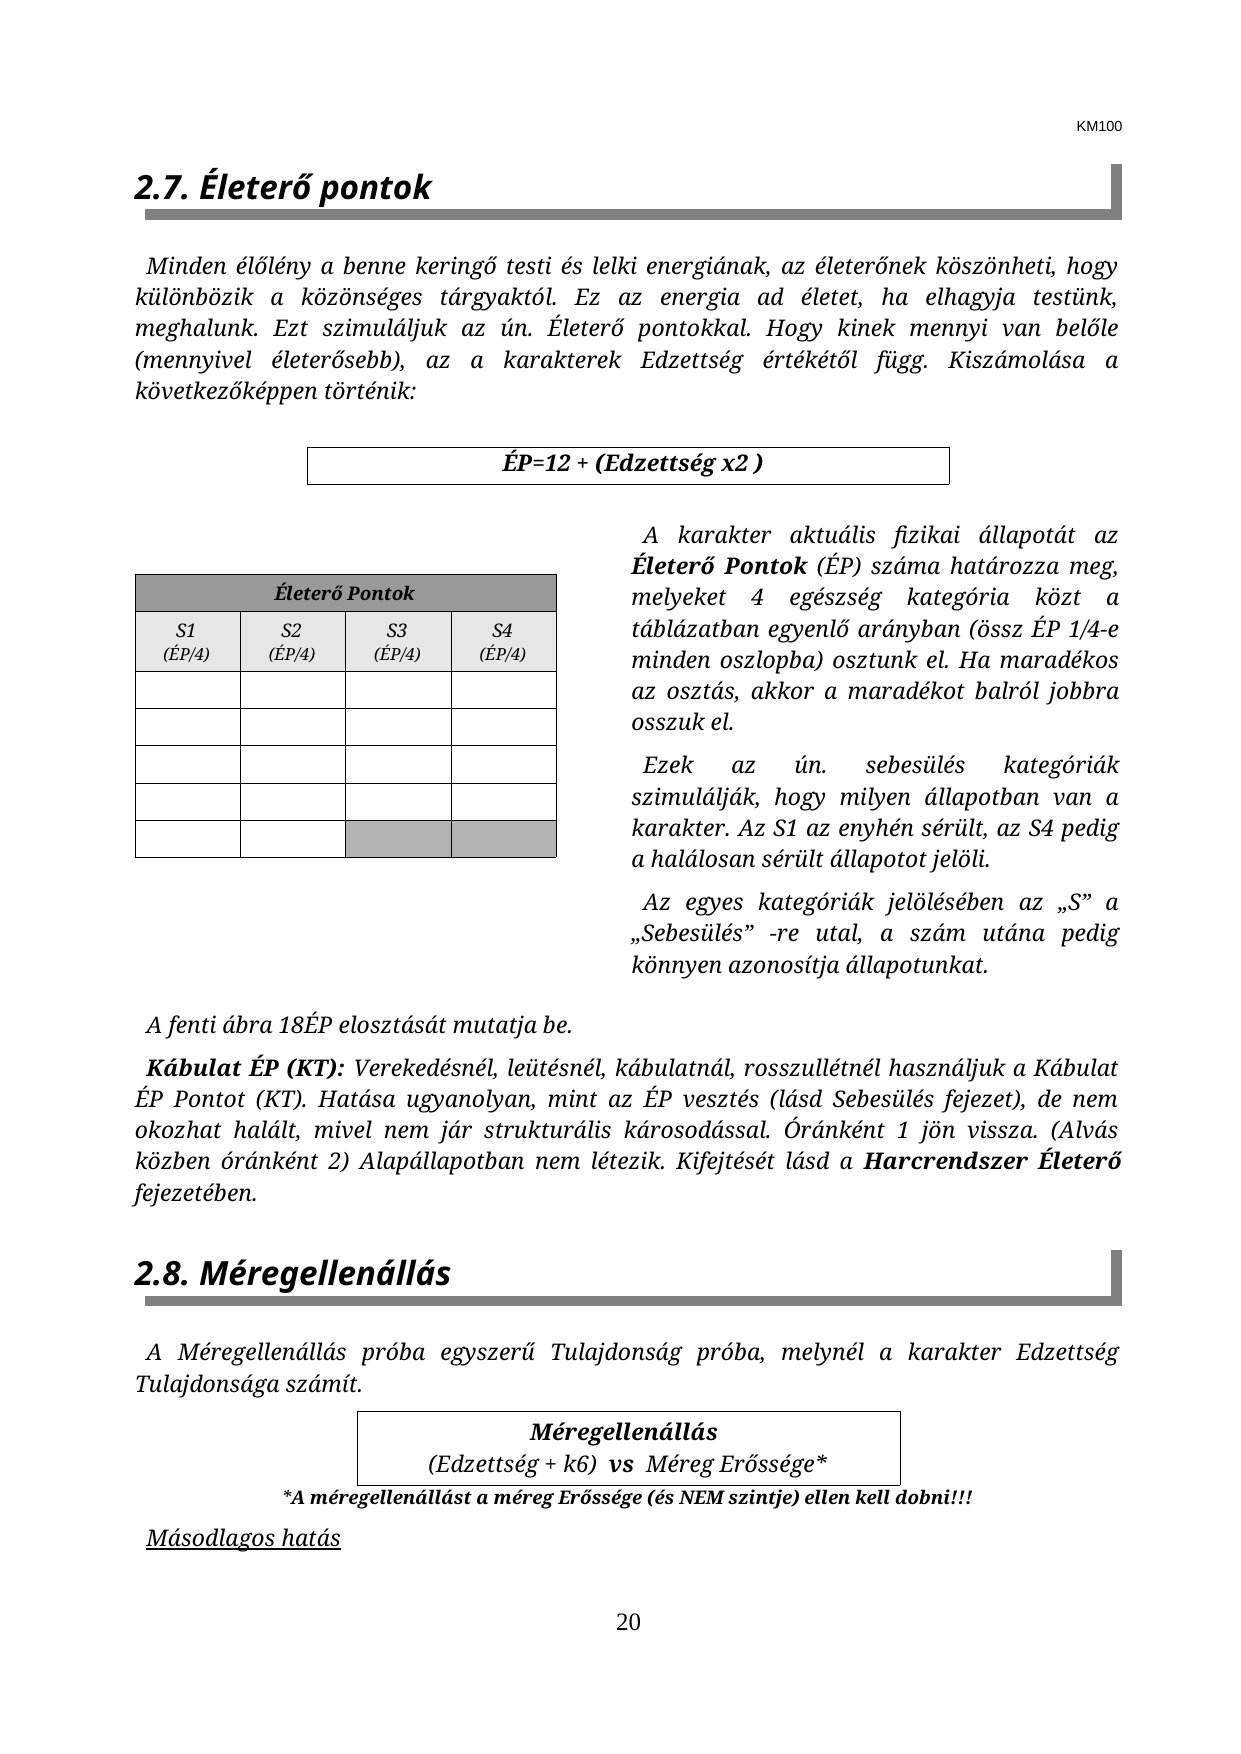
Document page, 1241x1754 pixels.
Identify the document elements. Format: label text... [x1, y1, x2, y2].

table_cell [241, 672, 345, 708]
table_cell [452, 821, 556, 857]
text Minden élőlény a benne keringő testi és lelki energiának, az életerőnek köszönheti, hogy különbözik a közönséges tárgyaktól. Ez az energia ad életet, ha elhagyja testünk, meghalunk. Ezt szimuláljuk az ún. Életerő pontokkal. Hogy kinek mennyi van belőle (mennyivel életerősebb), az a karakterek Edzettség értékétől függ. Kiszámolása a következőképpen történik: [134, 250, 1122, 406]
table_cell S3 (ÉP/4) [346, 612, 451, 671]
subtitle Életerő pontok [134, 164, 1111, 209]
table_cell [136, 821, 240, 857]
table_cell [346, 821, 451, 857]
table_cell [346, 746, 451, 783]
table_cell S1 (ÉP/4) [136, 612, 240, 671]
table_cell [136, 784, 240, 820]
subtitle Méregellenállás [134, 1250, 1111, 1296]
text *A méregellenállást a méreg Erőssége (és NEM szintje) ellen kell dobni!!! [134, 1485, 1122, 1510]
text A karakter aktuális fizikai állapotát az Életerő Pontok (ÉP) száma határozza meg, melyeket 4 egészség kategória közt a táblázatban egyenlő arányban (össz ÉP 1/4-e minden oszlopba) osztunk el. Ha maradékos az osztás, akkor a maradékot balról jobbra osszuk el. [631, 519, 1122, 737]
table_header ÉP=12 + (Edzettség x2 ) [308, 448, 949, 484]
text Ezek az ún. sebesülés kategóriák szimulálják, hogy milyen állapotban van a karakter. Az S1 az enyhén sérült, az S4 pedig a halálosan sérült állapotot jelöli. [631, 749, 1122, 874]
table_header Méregellenállás (Edzettség + k6) vs Méreg Erőssége* [358, 1412, 900, 1485]
table_cell [346, 672, 451, 708]
table_cell [346, 709, 451, 745]
text Az egyes kategóriák jelölésében az „S” a „Sebesülés” -re utal, a szám utána pedig könnyen azonosítja állapotunkat. [631, 886, 1122, 980]
text Kábulat ÉP (KT): Verekedésnél, leütésnél, kábulatnál, rosszullétnél használjuk a Kábulat ÉP Pontot (KT). Hatása ugyanolyan, mint az ÉP vesztés (lásd Sebesülés fejezet), de nem okozhat halált, mivel nem jár strukturális károsodással. Óránként 1 jön vissza. (Alvás közben óránként 2) Alapállapotban nem létezik. Kifejtését lásd a Harcrendszer Életerő fejezetében. [134, 1052, 1122, 1208]
text A Méregellenállás próba egyszerű Tulajdonság próba, melynél a karakter Edzettség Tulajdonsága számít. [134, 1336, 1122, 1399]
table_cell [136, 709, 240, 745]
table_cell [241, 784, 345, 820]
text Másodlagos hatás [134, 1522, 1122, 1553]
table_cell [136, 672, 240, 708]
table_cell [452, 746, 556, 783]
table_cell [241, 821, 345, 857]
table_header Életerő Pontok [136, 575, 556, 611]
table_cell [452, 784, 556, 820]
table_cell [346, 784, 451, 820]
table_cell [136, 746, 240, 783]
table_cell [241, 746, 345, 783]
table_cell [452, 672, 556, 708]
table_cell [241, 709, 345, 745]
table_cell [452, 709, 556, 745]
table_cell S2 (ÉP/4) [241, 612, 345, 671]
table_cell S4 (ÉP/4) [452, 612, 556, 671]
text A fenti ábra 18ÉP elosztását mutatja be. [134, 1008, 1122, 1040]
